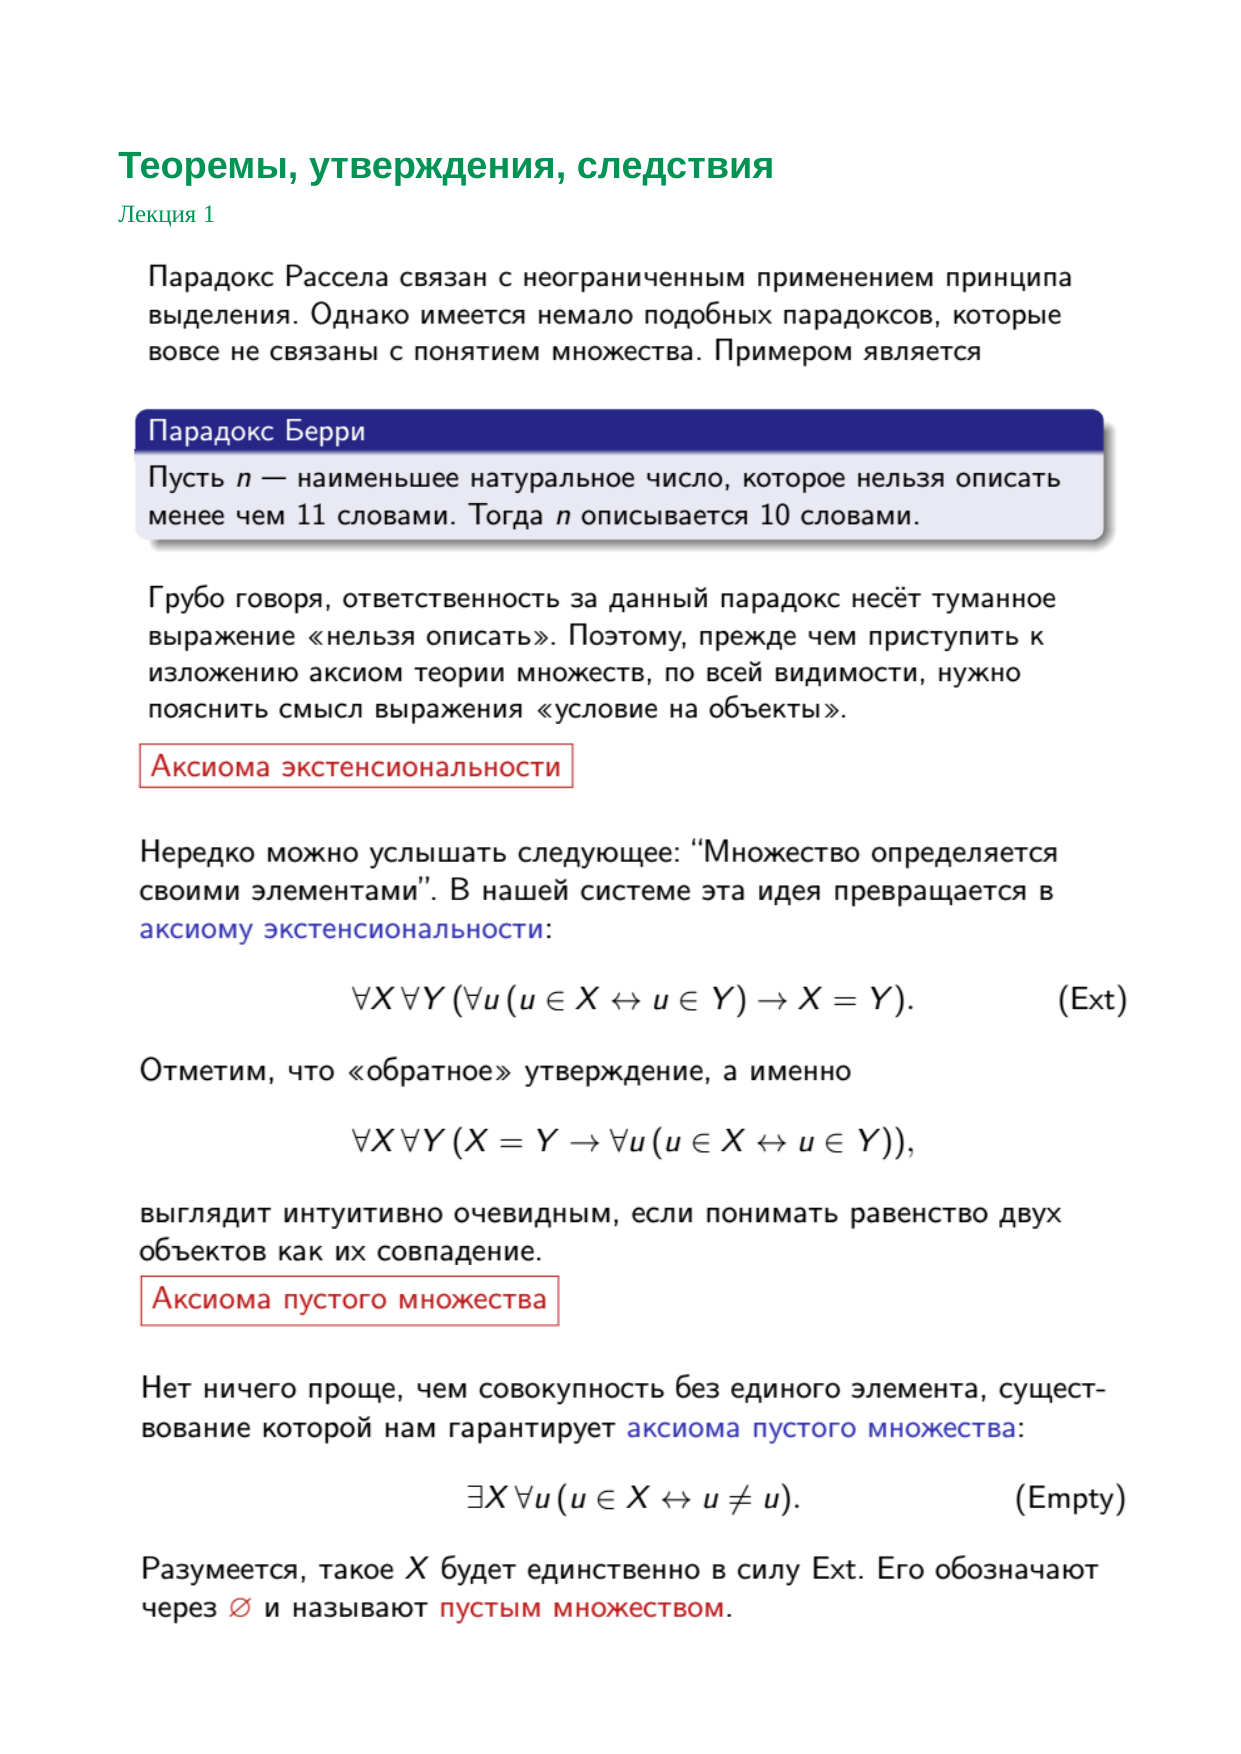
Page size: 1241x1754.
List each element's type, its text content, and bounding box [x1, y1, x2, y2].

text Лекция 1 [118, 199, 1122, 228]
subtitle Теоремы, утверждения, следствия [118, 143, 1122, 187]
picture [118, 246, 1132, 1634]
